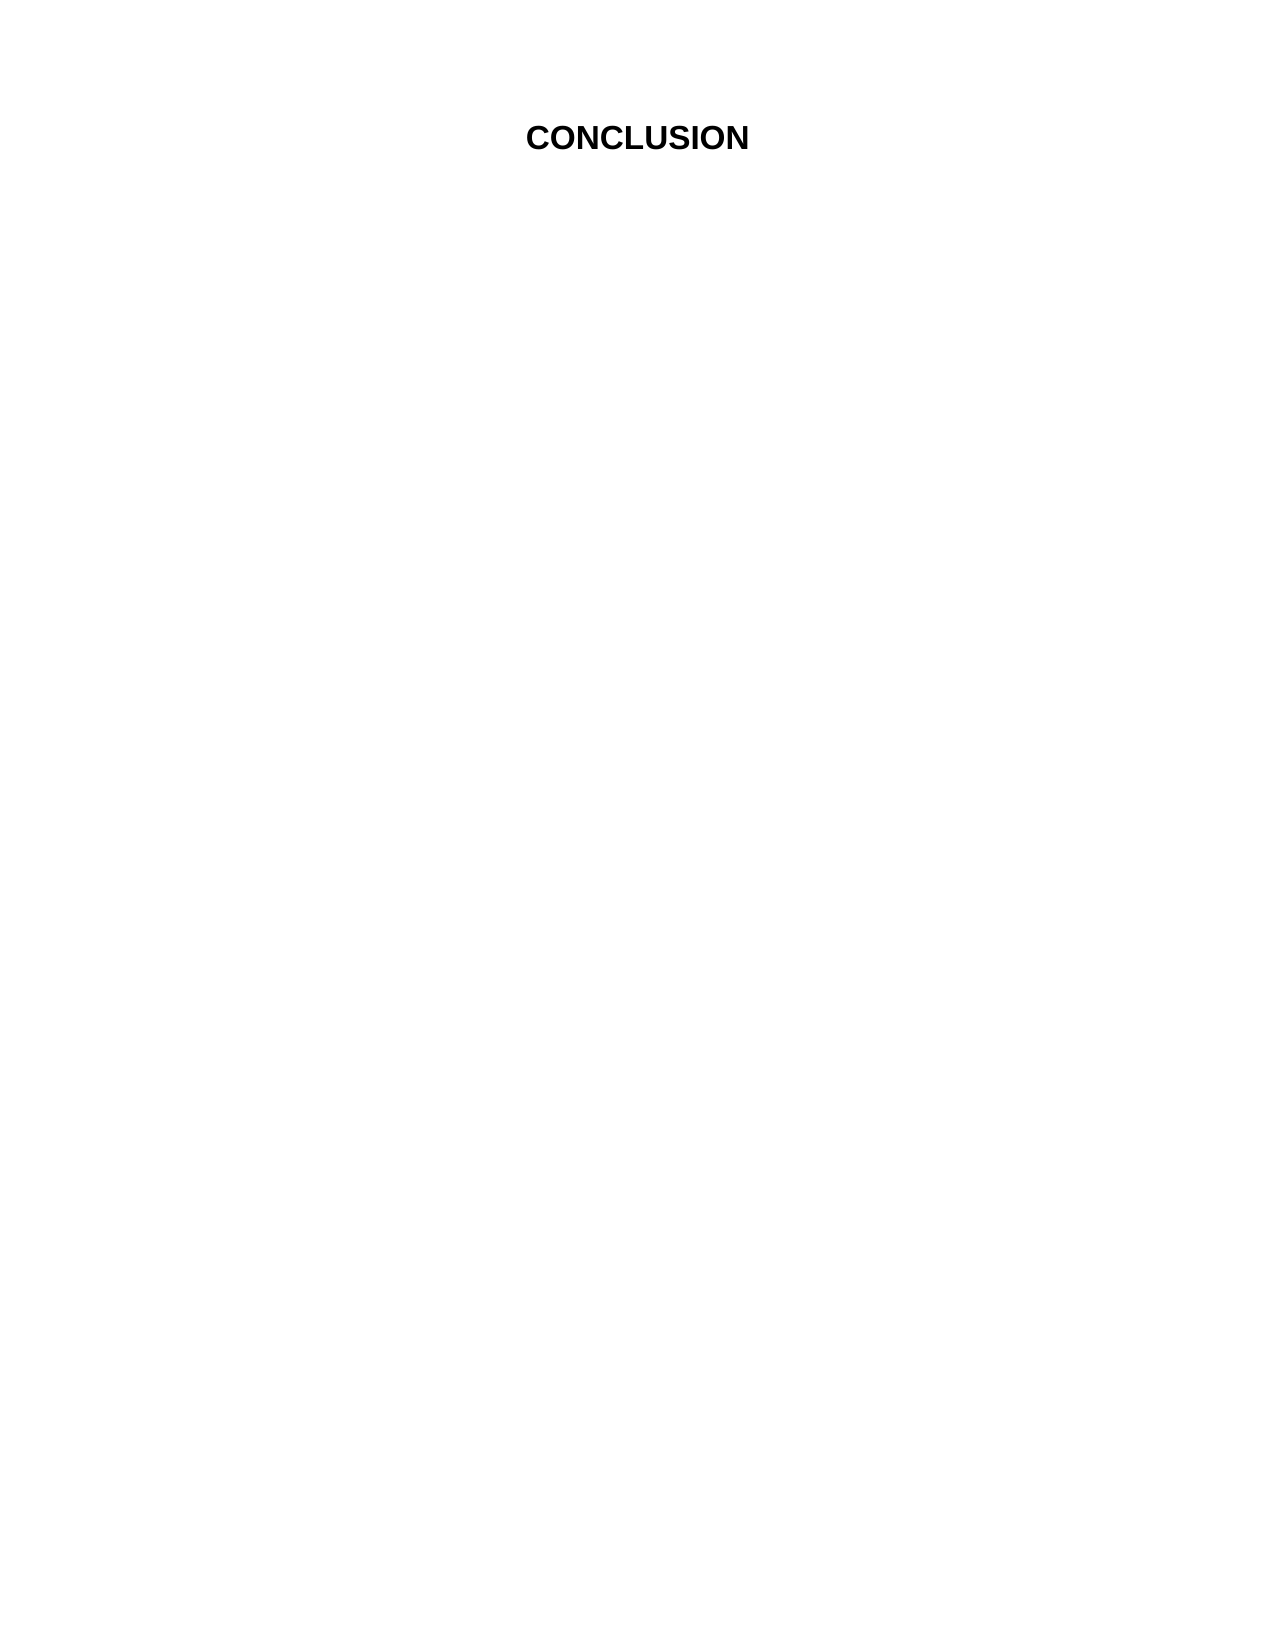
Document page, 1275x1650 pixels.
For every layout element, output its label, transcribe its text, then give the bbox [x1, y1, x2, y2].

title CONCLUSION [118, 118, 1157, 157]
